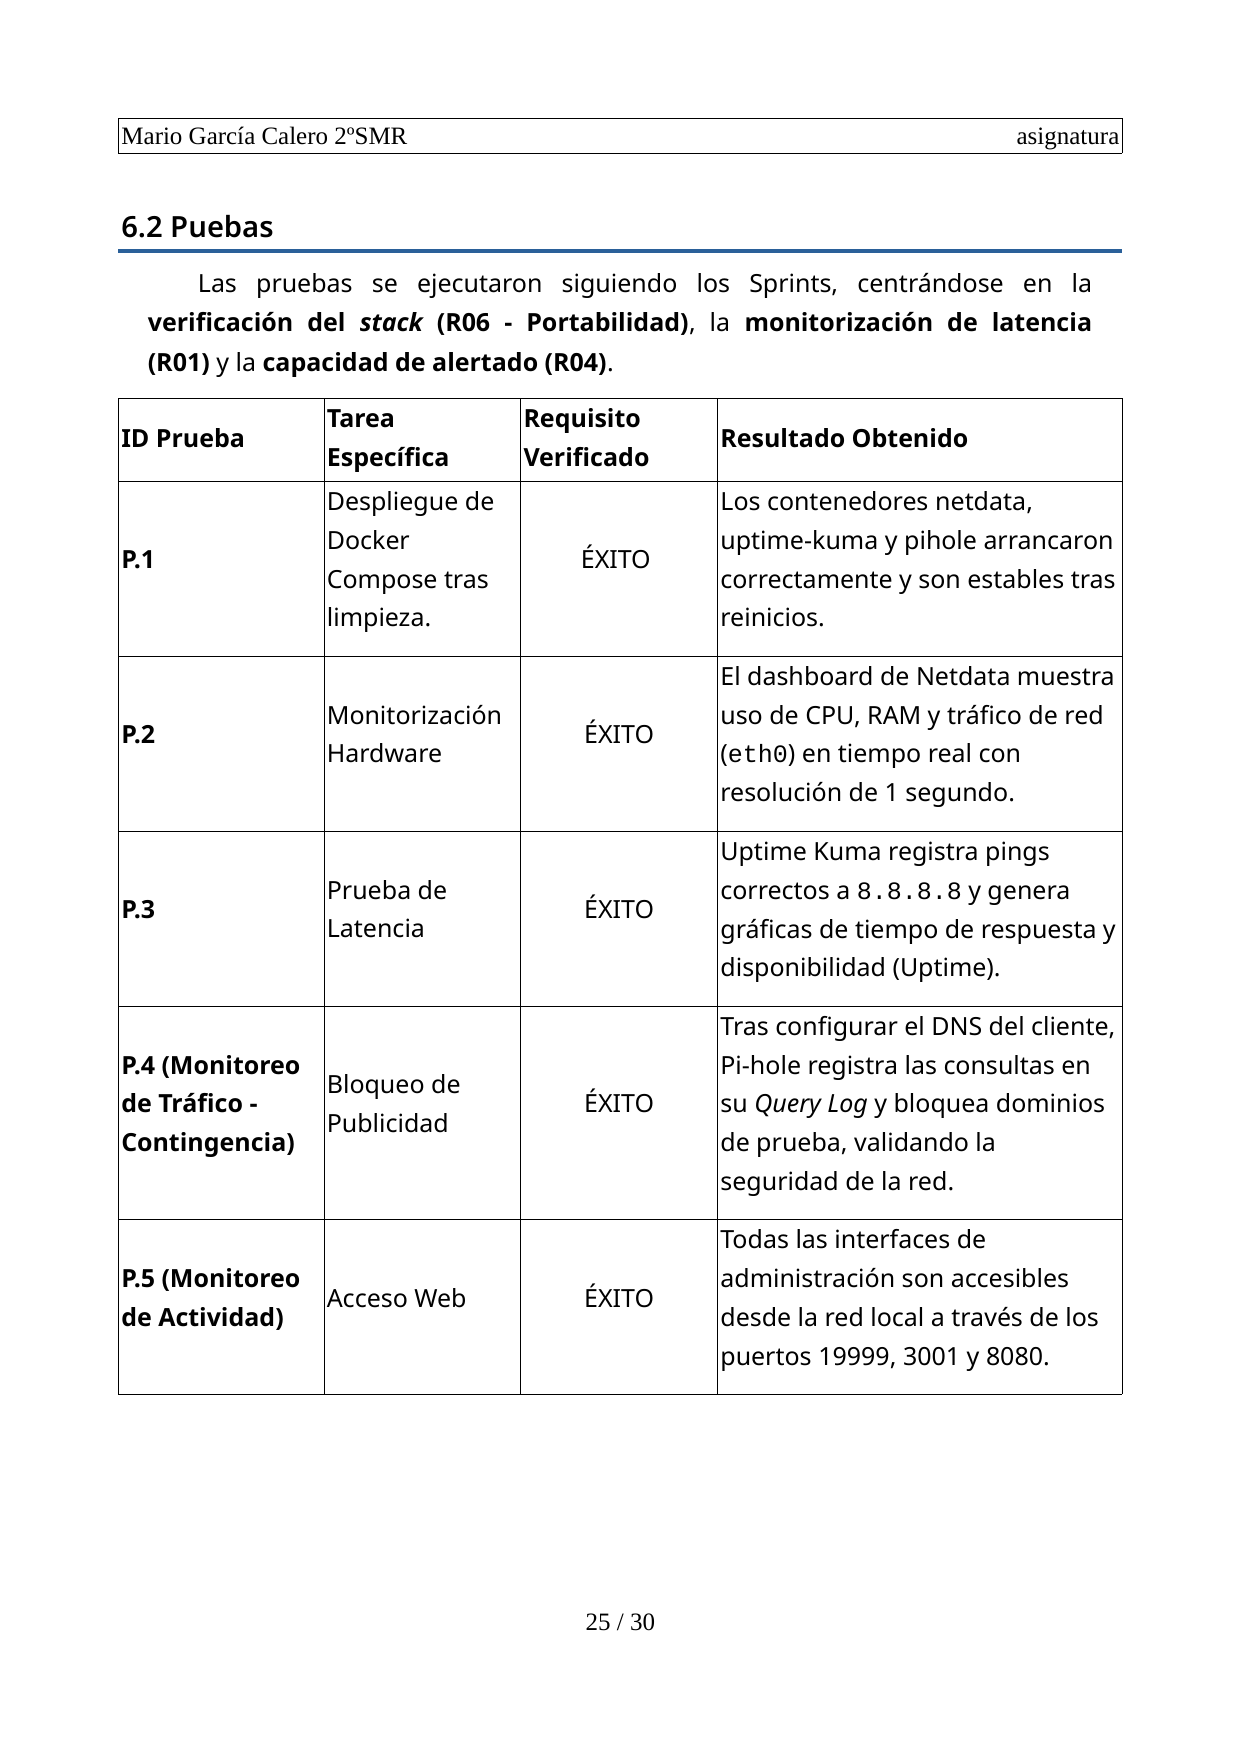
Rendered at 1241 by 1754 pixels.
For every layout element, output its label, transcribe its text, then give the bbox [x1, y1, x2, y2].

table_cell Tras configurar el DNS del cliente, Pi-hole registra las consultas en su Query Log y bloquea dominios de prueba, validando la seguridad de la red. [718, 1007, 1122, 1219]
table_cell Uptime Kuma registra pings correctos a 8.8.8.8 y genera gráficas de tiempo de respuesta y disponibilidad (Uptime). [718, 832, 1122, 1006]
table_cell ÉXITO [521, 482, 717, 656]
table_cell ÉXITO [521, 1220, 717, 1394]
table_cell Bloqueo de Publicidad [325, 1007, 520, 1219]
table_cell Despliegue de Docker Compose tras limpieza. [325, 482, 520, 656]
table_header Tarea Específica [325, 399, 520, 481]
table_cell ÉXITO [521, 657, 717, 831]
table_cell Acceso Web [325, 1220, 520, 1394]
table_header Resultado Obtenido [718, 399, 1122, 481]
table_cell P.4 (Monitoreo de Tráfico - Contingencia) [119, 1007, 324, 1219]
table_cell ÉXITO [521, 1007, 717, 1219]
table_header Requisito Verificado [521, 399, 717, 481]
table_cell P.2 [119, 657, 324, 831]
table_header ID Prueba [119, 399, 324, 481]
table_cell P.1 [119, 482, 324, 656]
text Las pruebas se ejecutaron siguiendo los Sprints, centrándose en la verificación del stack (R06 - Portabilidad), la monitorización de latencia (R01) y la capacidad de alertado (R04). [148, 266, 1093, 378]
table_cell Los contenedores netdata, uptime-kuma y pihole arrancaron correctamente y son estables tras reinicios. [718, 482, 1122, 656]
table_cell Prueba de Latencia [325, 832, 520, 1006]
subtitle 6.2 Puebas [118, 203, 1122, 249]
table_cell P.5 (Monitoreo de Actividad) [119, 1220, 324, 1394]
table_cell P.3 [119, 832, 324, 1006]
table_cell El dashboard de Netdata muestra uso de CPU, RAM y tráfico de red (eth0) en tiempo real con resolución de 1 segundo. [718, 657, 1122, 831]
table_cell Monitorización Hardware [325, 657, 520, 831]
table_cell Todas las interfaces de administración son accesibles desde la red local a través de los puertos 19999, 3001 y 8080. [718, 1220, 1122, 1394]
table_cell ÉXITO [521, 832, 717, 1006]
